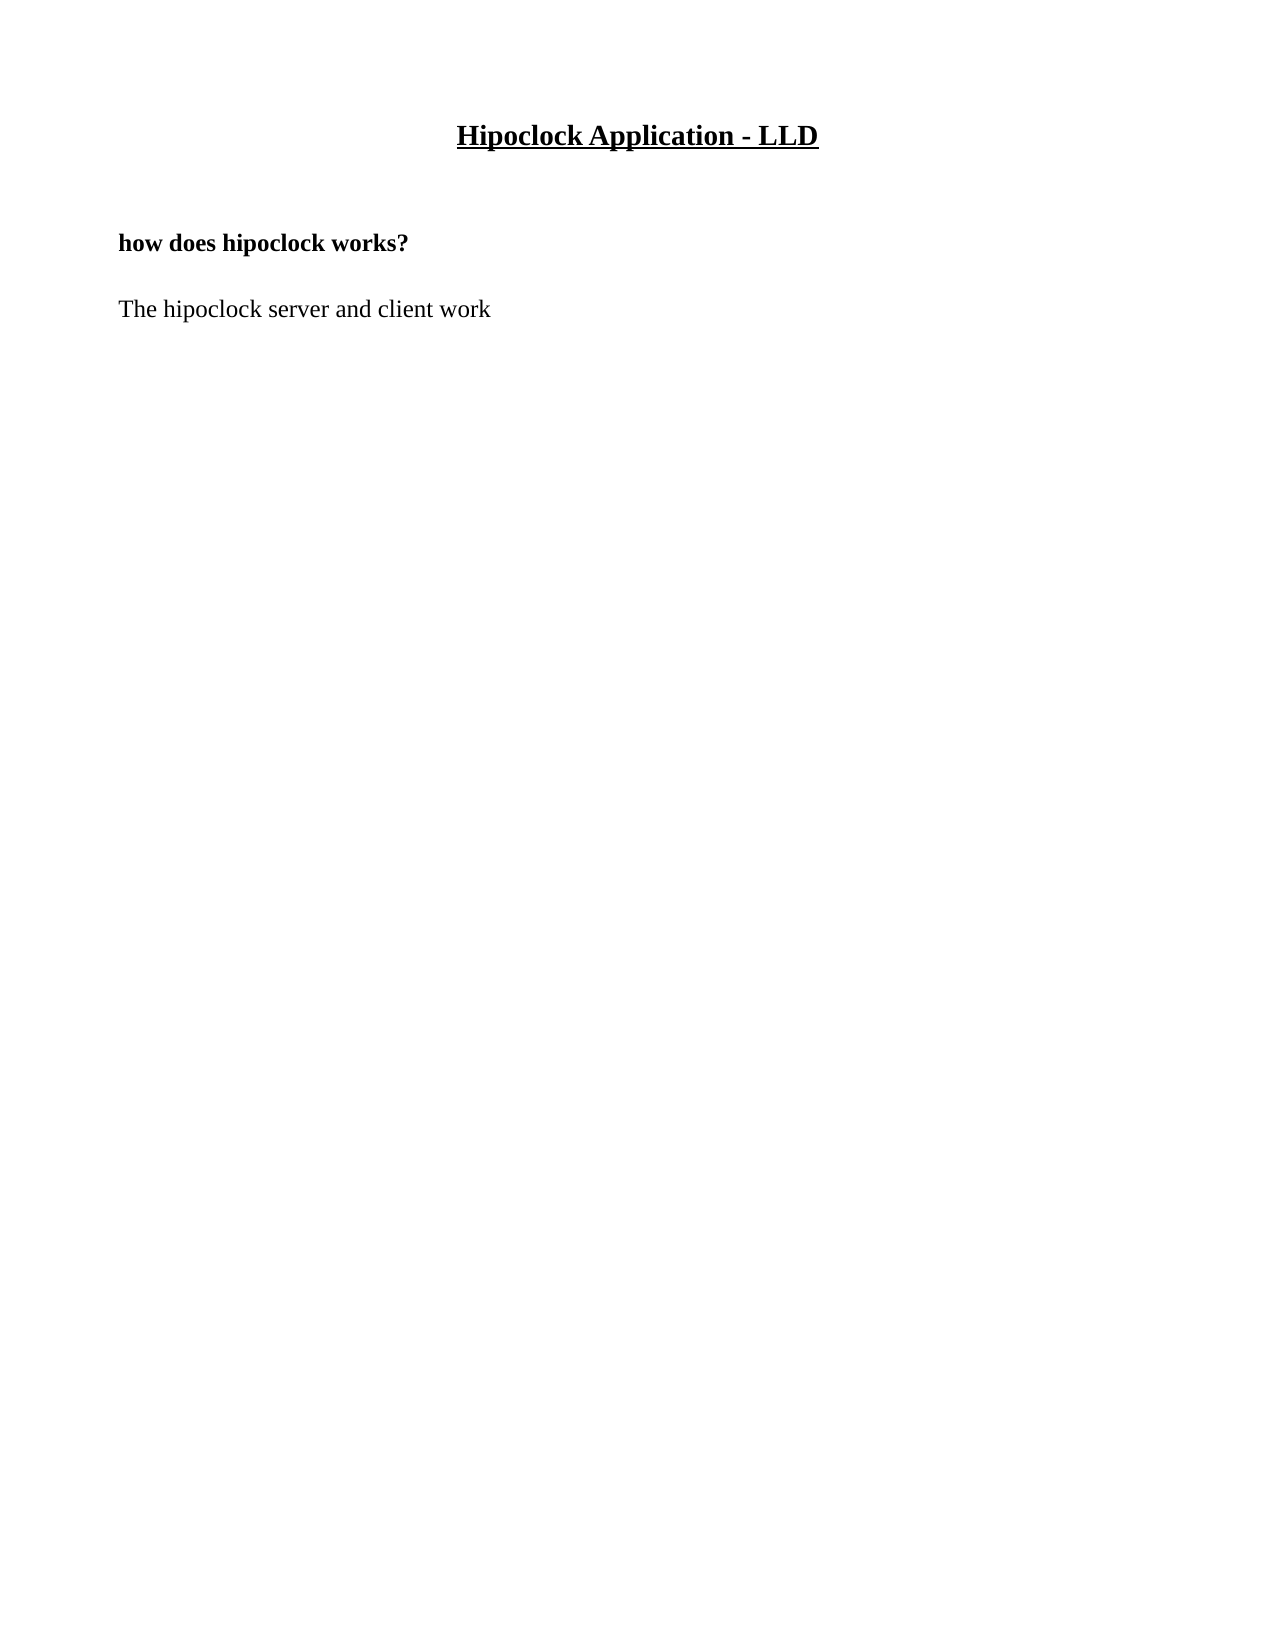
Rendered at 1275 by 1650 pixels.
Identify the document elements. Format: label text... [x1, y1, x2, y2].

text The hipoclock server and client work [118, 294, 1157, 323]
text how does hipoclock works? [118, 228, 1157, 257]
text Hipoclock Application - LLD [118, 118, 1157, 152]
